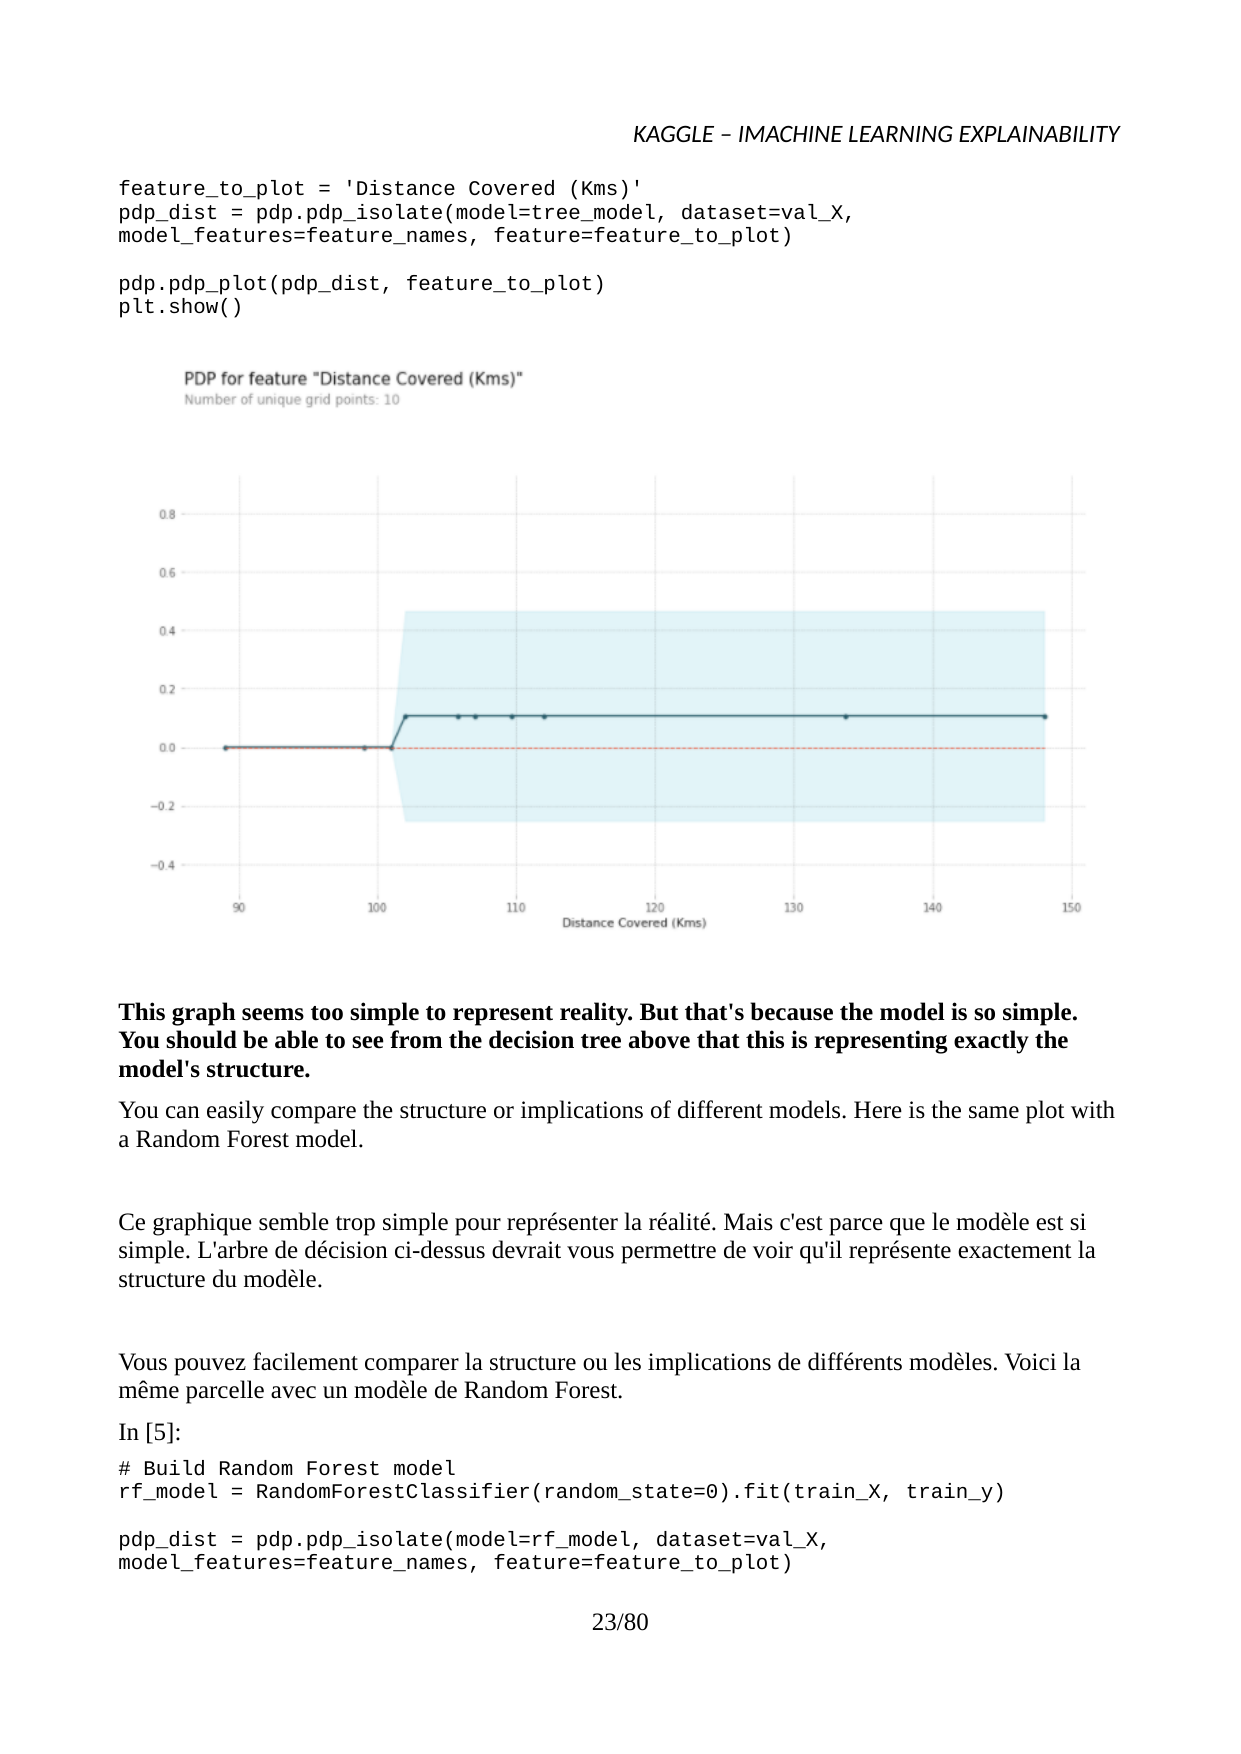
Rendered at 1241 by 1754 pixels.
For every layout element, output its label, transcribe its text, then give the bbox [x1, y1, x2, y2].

text pdp_dist = pdp.pdp_isolate(model=tree_model, dataset=val_X, model_features=feature_names, feature=feature_to_plot) [118, 202, 1122, 249]
text Vous pouvez facilement comparer la structure ou les implications de différents modèles. Voici la même parcelle avec un modèle de Random Forest. [118, 1347, 1122, 1404]
text This graph seems too simple to represent reality. But that's because the model is so simple. You should be able to see from the decision tree above that this is representing exactly the model's structure. [118, 997, 1122, 1083]
text plt.show() [118, 296, 1122, 320]
text In [5]: [118, 1417, 1122, 1445]
text pdp_dist = pdp.pdp_isolate(model=rf_model, dataset=val_X, model_features=feature_names, feature=feature_to_plot) [118, 1529, 1122, 1576]
text Ce graphique semble trop simple pour représenter la réalité. Mais c'est parce que le modèle est si simple. L'arbre de décision ci-dessus devrait vous permettre de voir qu'il représente exactement la structure du modèle. [118, 1207, 1122, 1293]
text feature_to_plot = 'Distance Covered (Kms)' [118, 178, 1122, 202]
text pdp.pdp_plot(pdp_dist, feature_to_plot) [118, 273, 1122, 296]
text # Build Random Forest model [118, 1458, 1122, 1481]
text rf_model = RandomForestClassifier(random_state=0).fit(train_X, train_y) [118, 1481, 1122, 1505]
text You can easily compare the structure or implications of different models. Here is the same plot with a Random Forest model. [118, 1095, 1122, 1153]
picture [118, 349, 1122, 956]
